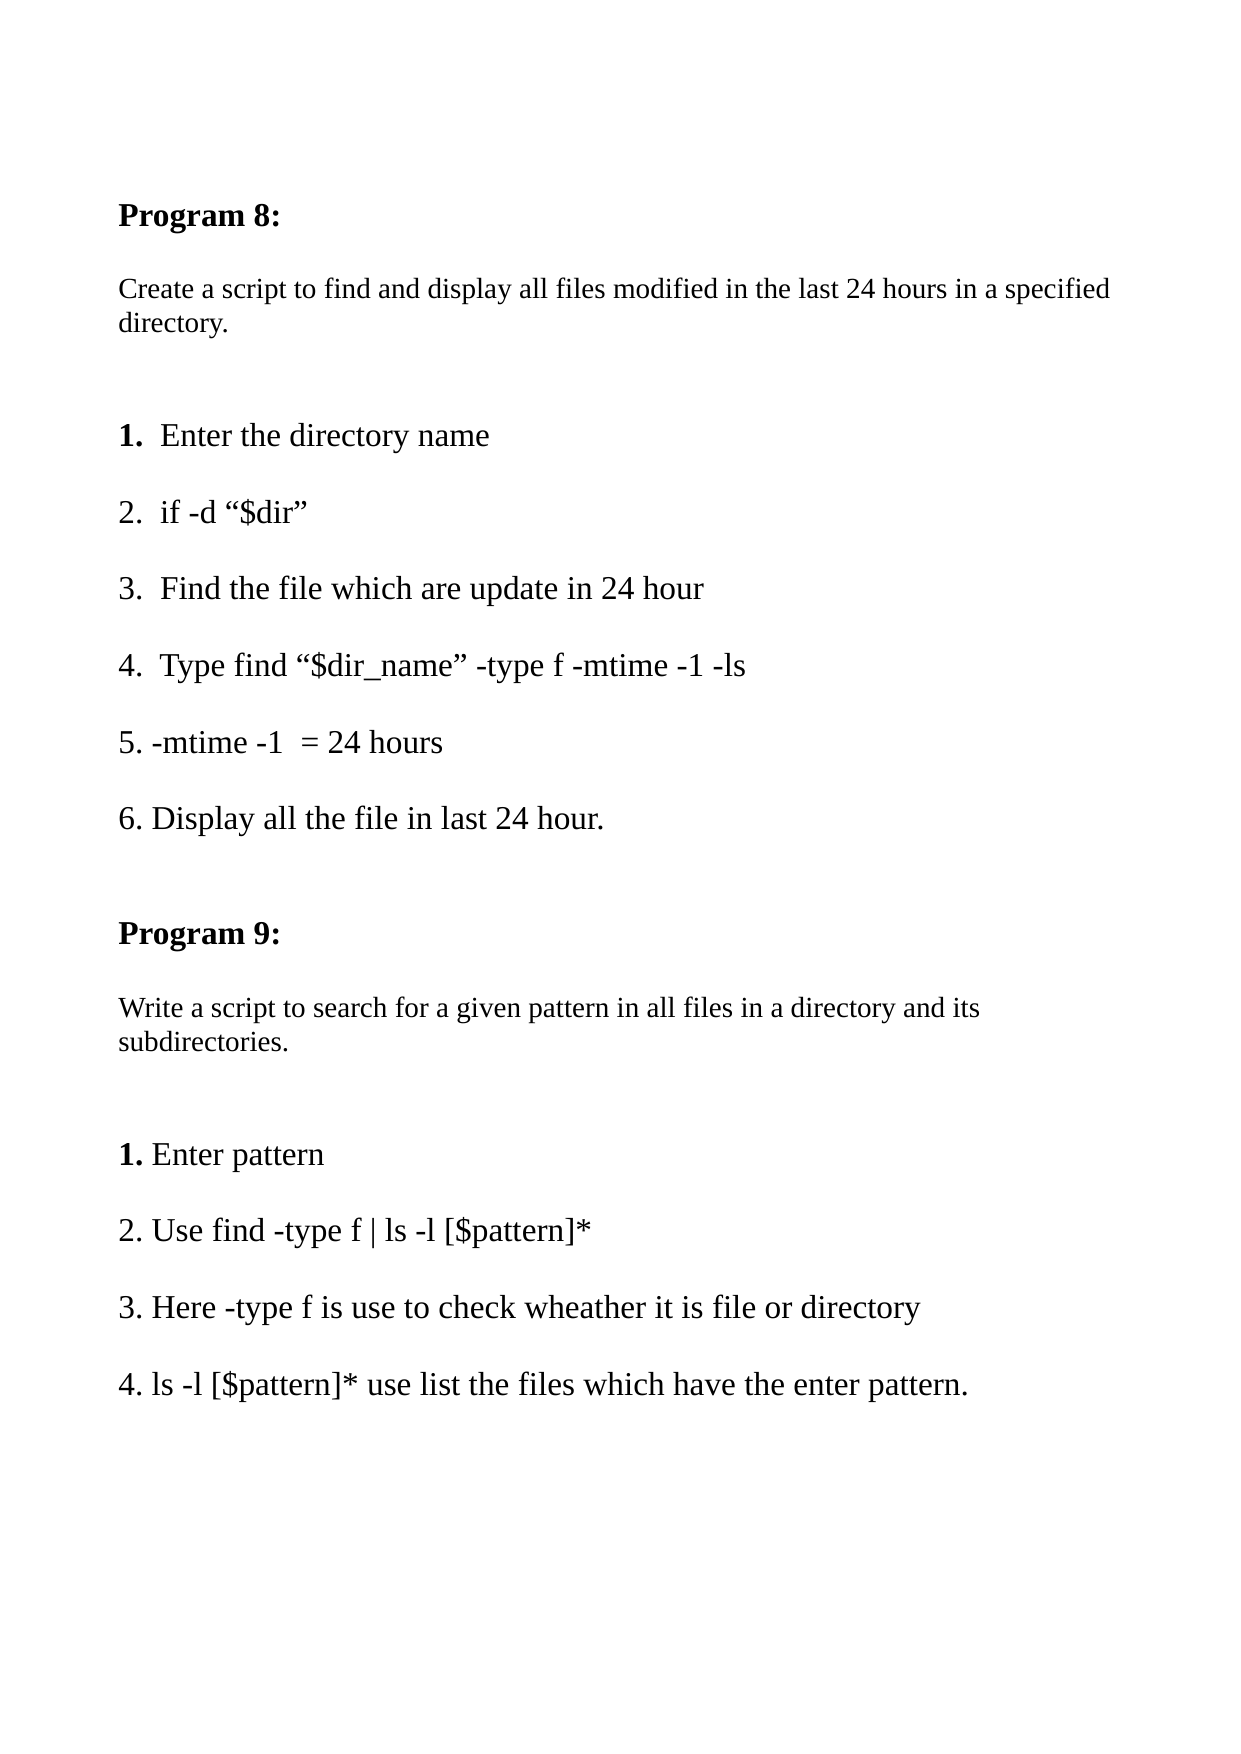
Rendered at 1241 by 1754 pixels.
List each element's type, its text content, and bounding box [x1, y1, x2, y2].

text 3. Here -type f is use to check wheather it is file or directory [118, 1287, 1122, 1326]
text 4. ls -l [$pattern]* use list the files which have the enter pattern. [118, 1364, 1122, 1402]
text 3. Find the file which are update in 24 hour [118, 568, 1122, 607]
text 6. Display all the file in last 24 hour. [118, 798, 1122, 837]
text 2. Use find -type f | ls -l [$pattern]* [118, 1211, 1122, 1249]
text Write a script to search for a given pattern in all files in a directory and its subdirectories. [118, 990, 1122, 1057]
text 2. if -d “$dir” [118, 492, 1122, 530]
text Program 9: [118, 913, 1122, 952]
text 5. -mtime -1 = 24 hours [118, 722, 1122, 760]
text 1. Enter the directory name [118, 415, 1122, 453]
text Program 8: [118, 195, 1122, 233]
text 1. Enter pattern [118, 1134, 1122, 1172]
text 4. Type find “$dir_name” -type f -mtime -1 -ls [118, 645, 1122, 683]
text Create a script to find and display all files modified in the last 24 hours in a specified directory. [118, 271, 1122, 338]
